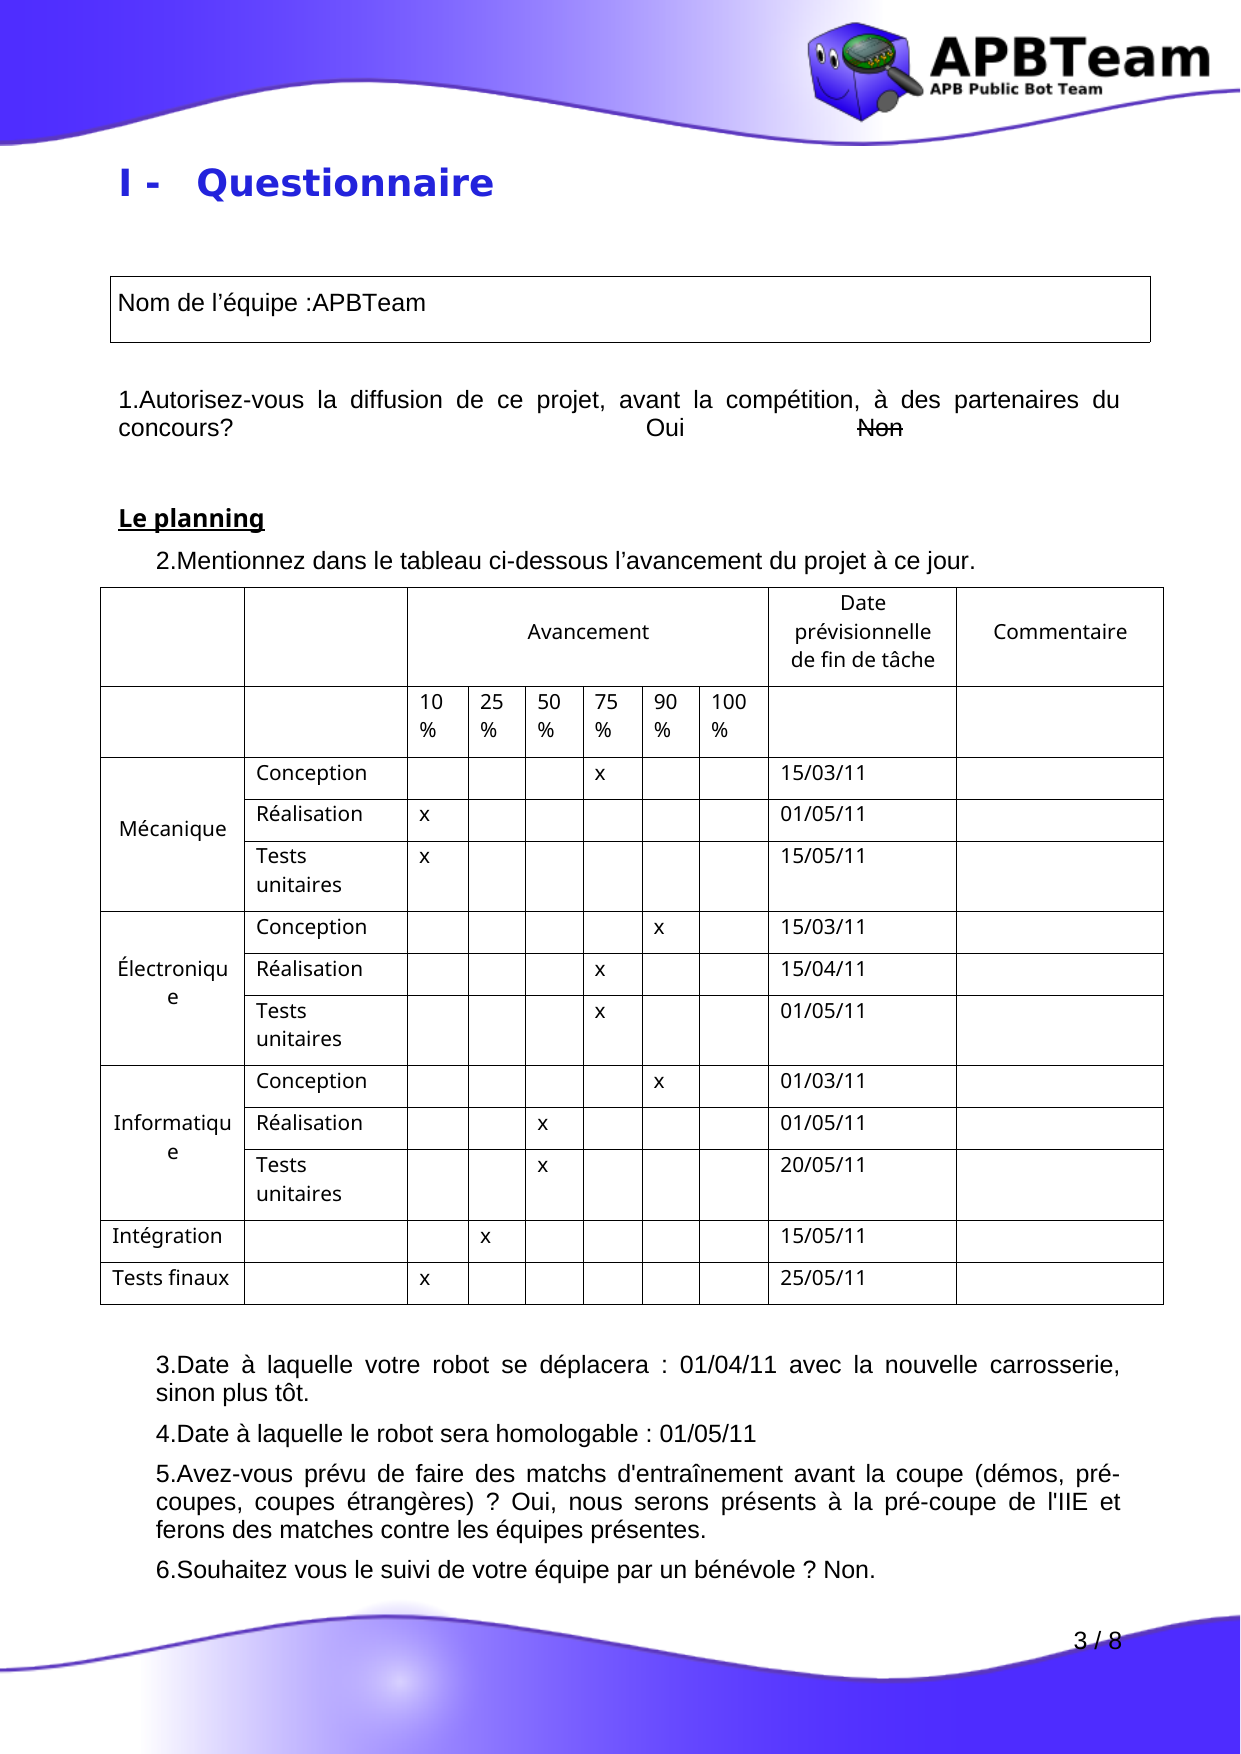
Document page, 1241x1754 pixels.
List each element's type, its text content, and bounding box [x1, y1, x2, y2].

table_cell [957, 1108, 1163, 1149]
table_cell [584, 1150, 642, 1220]
table_cell [526, 1221, 583, 1262]
table_header [469, 912, 525, 953]
table_cell [526, 842, 583, 911]
table_header Conception [245, 912, 407, 953]
table_cell 25/05/11 [769, 1263, 956, 1304]
list Souhaitez vous le suivi de votre équipe par un bénévole ? Non. [156, 1556, 1122, 1584]
table_cell [643, 1221, 699, 1262]
table_cell 15/05/11 [769, 842, 956, 911]
table_cell [643, 1263, 699, 1304]
table_cell 15/05/11 [769, 1221, 956, 1262]
list Date à laquelle votre robot se déplacera : 01/04/11 avec la nouvelle carrosserie, sinon plus tôt. [156, 1351, 1122, 1407]
table_cell Tests unitaires [245, 996, 407, 1065]
table_header [700, 1066, 768, 1107]
table_header [643, 758, 699, 798]
table_cell x [408, 800, 468, 841]
table_cell [643, 1108, 699, 1149]
table_cell 01/05/11 [769, 1108, 956, 1149]
table_cell Informatique [101, 1066, 244, 1220]
table_header [700, 758, 768, 798]
table_cell [584, 800, 642, 841]
table_cell [408, 1221, 468, 1262]
table_cell [957, 1150, 1163, 1220]
table_cell [408, 996, 468, 1065]
table_cell x [526, 1108, 583, 1149]
table_cell x [526, 1150, 583, 1220]
table_cell [469, 1150, 525, 1220]
table_header [408, 1066, 468, 1107]
table_cell [957, 842, 1163, 911]
table_cell Réalisation [245, 954, 407, 995]
table_header [700, 912, 768, 953]
table_cell [469, 954, 525, 995]
table_cell x [408, 1263, 468, 1304]
table_cell [643, 1150, 699, 1220]
table_cell [526, 954, 583, 995]
table_cell 01/05/11 [769, 800, 956, 841]
table_header Nom de l’équipe :APBTeam [111, 277, 1150, 342]
table_header 15/03/11 [769, 912, 956, 953]
table_cell 10% [408, 687, 468, 757]
table_cell [408, 1108, 468, 1149]
table_cell [957, 954, 1163, 995]
table_cell [584, 1108, 642, 1149]
table_cell 90% [643, 687, 699, 757]
list Avez-vous prévu de faire des matchs d'entraînement avant la coupe (démos, pré-coupes, coupes étrangères) ? Oui, nous serons présents à la pré-coupe de l'IIE et ferons des matches contre les équipes présentes. [156, 1460, 1122, 1544]
table_cell [700, 842, 768, 911]
subtitle Questionnaire [118, 161, 1122, 205]
table_cell Électronique [101, 912, 244, 1065]
table_cell [700, 954, 768, 995]
table_cell [245, 1221, 407, 1262]
table_cell [469, 996, 525, 1065]
table_cell Intégration [101, 1221, 244, 1262]
picture [0, 1599, 1241, 1754]
table_cell [957, 687, 1163, 757]
table_cell [957, 1263, 1163, 1304]
table_header [584, 1066, 642, 1107]
table_header Conception [245, 758, 407, 798]
table_cell 75% [584, 687, 642, 757]
table_header [469, 1066, 525, 1107]
table_cell 100% [700, 687, 768, 757]
table_cell [700, 1221, 768, 1262]
table_cell Tests finaux [101, 1263, 244, 1304]
table_header [101, 588, 244, 686]
table_cell [245, 1263, 407, 1304]
table_cell x [584, 954, 642, 995]
table_cell [526, 1263, 583, 1304]
table_cell 25% [469, 687, 525, 757]
table_cell [700, 1150, 768, 1220]
table_cell [526, 800, 583, 841]
table_cell [700, 800, 768, 841]
table_cell [957, 800, 1163, 841]
table_cell x [584, 996, 642, 1065]
table_cell [769, 687, 956, 757]
table_cell [700, 996, 768, 1065]
table_header [526, 758, 583, 798]
table_cell [408, 954, 468, 995]
table_header [408, 912, 468, 953]
table_header [469, 758, 525, 798]
table_header [526, 912, 583, 953]
table_cell [957, 996, 1163, 1065]
table_cell [700, 1108, 768, 1149]
table_header 15/03/11 [769, 758, 956, 798]
table_cell [643, 996, 699, 1065]
table_header [245, 588, 407, 686]
table_cell Tests unitaires [245, 842, 407, 911]
table_cell [526, 996, 583, 1065]
table_cell Réalisation [245, 800, 407, 841]
table_header Commentaire [957, 588, 1163, 686]
table_cell Tests unitaires [245, 1150, 407, 1220]
table_cell [643, 842, 699, 911]
table_cell [700, 1263, 768, 1304]
table_cell [957, 1221, 1163, 1262]
table_header [584, 912, 642, 953]
table_header 01/03/11 [769, 1066, 956, 1107]
picture [0, 0, 1241, 146]
table_cell 20/05/11 [769, 1150, 956, 1220]
table_cell Mécanique [101, 758, 244, 911]
table_header x [643, 912, 699, 953]
table_header Date prévisionnelle de fin de tâche [769, 588, 956, 686]
table_cell [469, 842, 525, 911]
table_cell x [408, 842, 468, 911]
table_header x [584, 758, 642, 798]
table_cell 15/04/11 [769, 954, 956, 995]
table_cell x [469, 1221, 525, 1262]
list Date à laquelle le robot sera homologable : 01/05/11 [156, 1419, 1122, 1447]
table_header Conception [245, 1066, 407, 1107]
table_header Avancement [408, 588, 768, 686]
list Mentionnez dans le tableau ci-dessous l’avancement du projet à ce jour. [156, 547, 1122, 575]
table_cell [245, 687, 407, 757]
table_cell Réalisation [245, 1108, 407, 1149]
table_cell [408, 1150, 468, 1220]
table_header [957, 1066, 1163, 1107]
table_cell [643, 800, 699, 841]
table_cell [584, 1263, 642, 1304]
table_cell [643, 954, 699, 995]
list Autorisez-vous la diffusion de ce projet, avant la compétition, à des partenaires du concours? Oui Non [118, 385, 1122, 441]
table_cell [584, 1221, 642, 1262]
table_header [526, 1066, 583, 1107]
table_cell 50% [526, 687, 583, 757]
table_cell [584, 842, 642, 911]
table_header [957, 912, 1163, 953]
table_cell [469, 800, 525, 841]
table_cell [469, 1263, 525, 1304]
table_cell 01/05/11 [769, 996, 956, 1065]
text Le planning [118, 500, 1122, 534]
table_header x [643, 1066, 699, 1107]
table_header [957, 758, 1163, 798]
table_header [408, 758, 468, 798]
table_cell [101, 687, 244, 757]
table_cell [469, 1108, 525, 1149]
